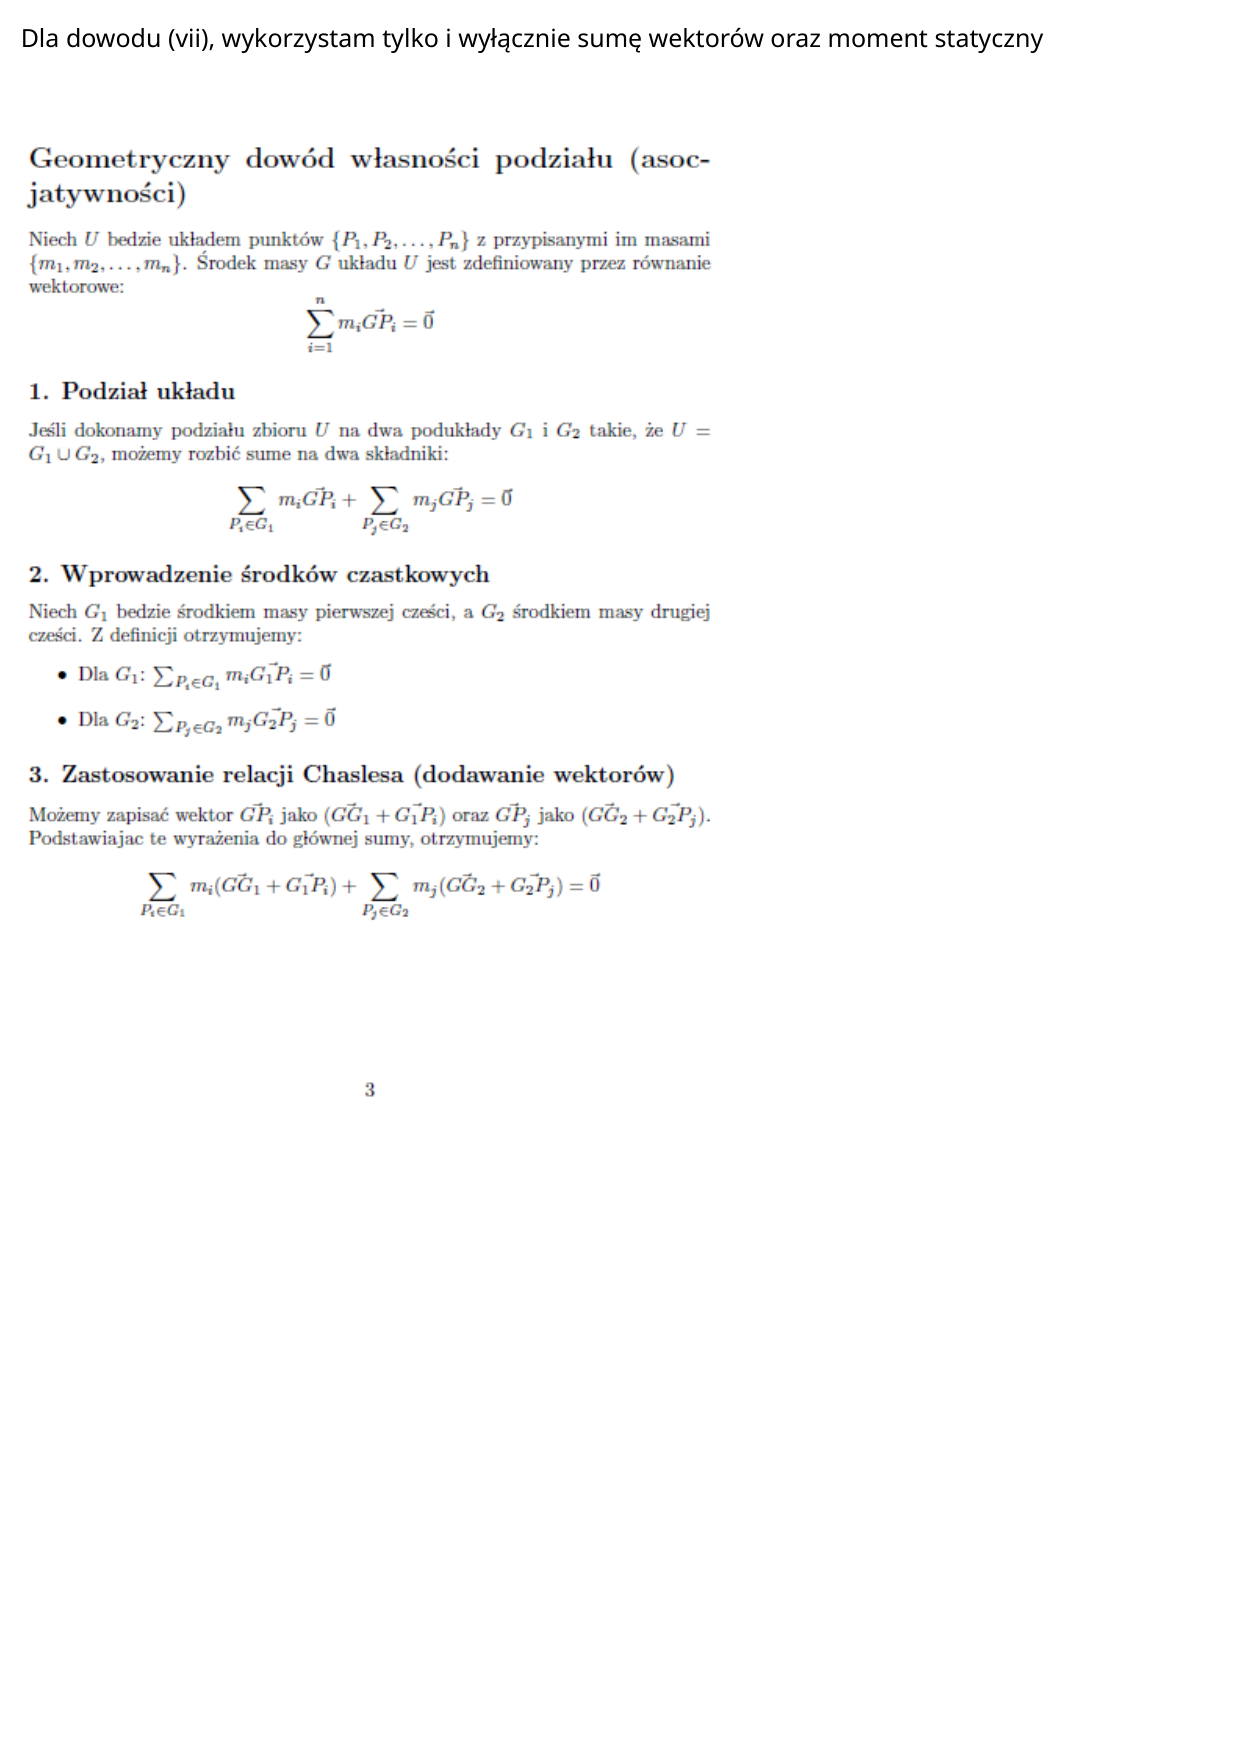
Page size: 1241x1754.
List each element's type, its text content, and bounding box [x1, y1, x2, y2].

text Dla dowodu (vii), wykorzystam tylko i wyłącznie sumę wektorów oraz moment statyczny [21, 21, 1165, 55]
